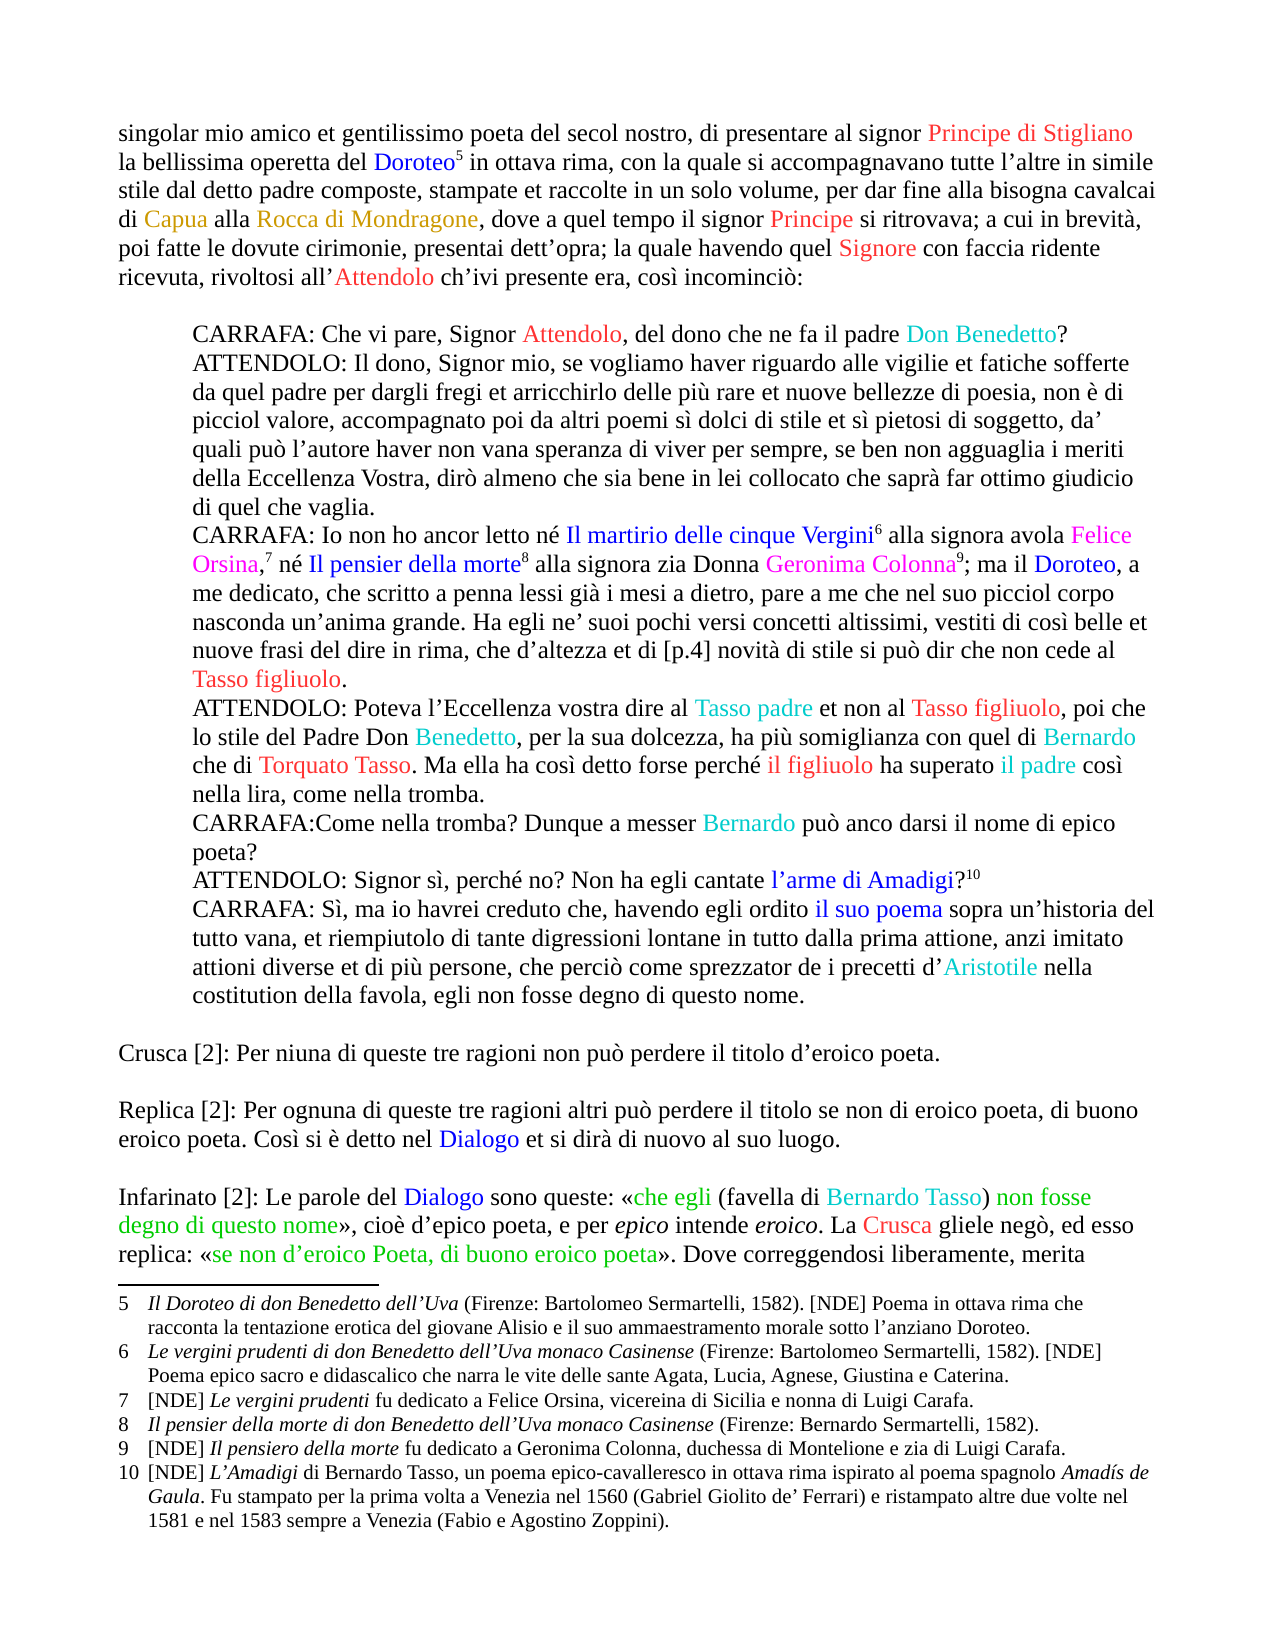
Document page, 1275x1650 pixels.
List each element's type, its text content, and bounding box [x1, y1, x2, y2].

text CARRAFA: Sì, ma io havrei creduto che, havendo egli ordito il suo poema sopra un’historia del tutto vana, et riempiutolo di tante digressioni lontane in tutto dalla prima attione, anzi imitato attioni diverse et di più persone, che perciò come sprezzator de i precetti d’Aristotile nella costitution della favola, egli non fosse degno di questo nome. [192, 894, 1157, 1009]
text Replica [2]: Per ognuna di queste tre ragioni altri può perdere il titolo se non di eroico poeta, di buono eroico poeta. Così si è detto nel Dialogo et si dirà di nuovo al suo luogo. [118, 1096, 1157, 1153]
text CARRAFA: Io non ho ancor letto né Il martirio delle cinque Vergini alla signora avola Felice Orsina, né Il pensier della morte alla signora zia Donna Geronima Colonna; ma il Doroteo, a me dedicato, che scritto a penna lessi già i mesi a dietro, pare a me che nel suo picciol corpo nasconda un’anima grande. Ha egli ne’ suoi pochi versi concetti altissimi, vestiti di così belle et nuove frasi del dire in rima, che d’altezza et di [p.4] novità di stile si può dir che non cede al Tasso figliuolo. [192, 521, 1157, 693]
text CARRAFA: Che vi pare, Signor Attendolo, del dono che ne fa il padre Don Benedetto? [192, 319, 1157, 348]
text [NDE] Le vergini prudenti fu dedicato a Felice Orsina, vicereina di Sicilia e nonna di Luigi Carafa. [118, 1387, 1157, 1412]
text Crusca [2]: Per niuna di queste tre ragioni non può perdere il titolo d’eroico poeta. [118, 1038, 1157, 1067]
text Il Doroteo di don Benedetto dell’Uva (Firenze: Bartolomeo Sermartelli, 1582). [NDE] Poema in ottava rima che racconta la tentazione erotica del giovane Alisio e il suo ammaestramento morale sotto l’anziano Doroteo. [118, 1291, 1157, 1339]
text Le vergini prudenti di don Benedetto dell’Uva monaco Casinense (Firenze: Bartolomeo Sermartelli, 1582). [NDE] Poema epico sacro e didascalico che narra le vite delle sante Agata, Lucia, Agnese, Giustina e Caterina. [118, 1339, 1157, 1387]
text Infarinato [2]: Le parole del Dialogo sono queste: «che egli (favella di Bernardo Tasso) non fosse degno di questo nome», cioè d’epico poeta, e per epico intende eroico. La Crusca gliele negò, ed esso replica: «se non d’eroico Poeta, di buono eroico poeta». Dove correggendosi liberamente, merita [118, 1182, 1157, 1268]
text ATTENDOLO: Signor sì, perché no? Non ha egli cantate l’arme di Amadigi? [192, 866, 1157, 894]
text [NDE] L’Amadigi di Bernardo Tasso, un poema epico-cavalleresco in ottava rima ispirato al poema spagnolo Amadís de Gaula. Fu stampato per la prima volta a Venezia nel 1560 (Gabriel Giolito de’ Ferrari) e ristampato altre due volte nel 1581 e nel 1583 sempre a Venezia (Fabio e Agostino Zoppini). [118, 1460, 1157, 1532]
text ATTENDOLO: Poteva l’Eccellenza vostra dire al Tasso padre et non al Tasso figliuolo, poi che lo stile del Padre Don Benedetto, per la sua dolcezza, ha più somiglianza con quel di Bernardo che di Torquato Tasso. Ma ella ha così detto forse perché il figliuolo ha superato il padre così nella lira, come nella tromba. [192, 693, 1157, 808]
text CARRAFA:Come nella tromba? Dunque a messer Bernardo può anco darsi il nome di epico poeta? [192, 808, 1157, 866]
text ATTENDOLO: Il dono, Signor mio, se vogliamo haver riguardo alle vigilie et fatiche sofferte da quel padre per dargli fregi et arricchirlo delle più rare et nuove bellezze di poesia, non è di picciol valore, accompagnato poi da altri poemi sì dolci di stile et sì pietosi di soggetto, da’ quali può l’autore haver non vana speranza di viver per sempre, se ben non agguaglia i meriti della Eccellenza Vostra, dirò almeno che sia bene in lei collocato che saprà far ottimo giudicio di quel che vaglia. [192, 348, 1157, 521]
text [NDE] Il pensiero della morte fu dedicato a Geronima Colonna, duchessa di Montelione e zia di Luigi Carafa. [118, 1436, 1157, 1460]
text Il pensier della morte di don Benedetto dell’Uva monaco Casinense (Firenze: Bernardo Sermartelli, 1582). [118, 1412, 1157, 1436]
text Dico, dunque, per venire al fatto che, havendo io havuto carico dal padre Don Benedetto dell’Uva, singolar mio amico et gentilissimo poeta del secol nostro, di presentare al signor Principe di Stigliano la bellissima operetta del Doroteo in ottava rima, con la quale si accompagnavano tutte l’altre in simile stile dal detto padre composte, stampate et raccolte in un solo volume, per dar fine alla bisogna cavalcai di Capua alla Rocca di Mondragone, dove a quel tempo il signor Principe si ritrovava; a cui in brevità, poi fatte le dovute cirimonie, presentai dett’opra; la quale havendo quel Signore con faccia ridente ricevuta, rivoltosi all’Attendolo ch’ivi presente era, così incominciò: [118, 118, 1157, 291]
